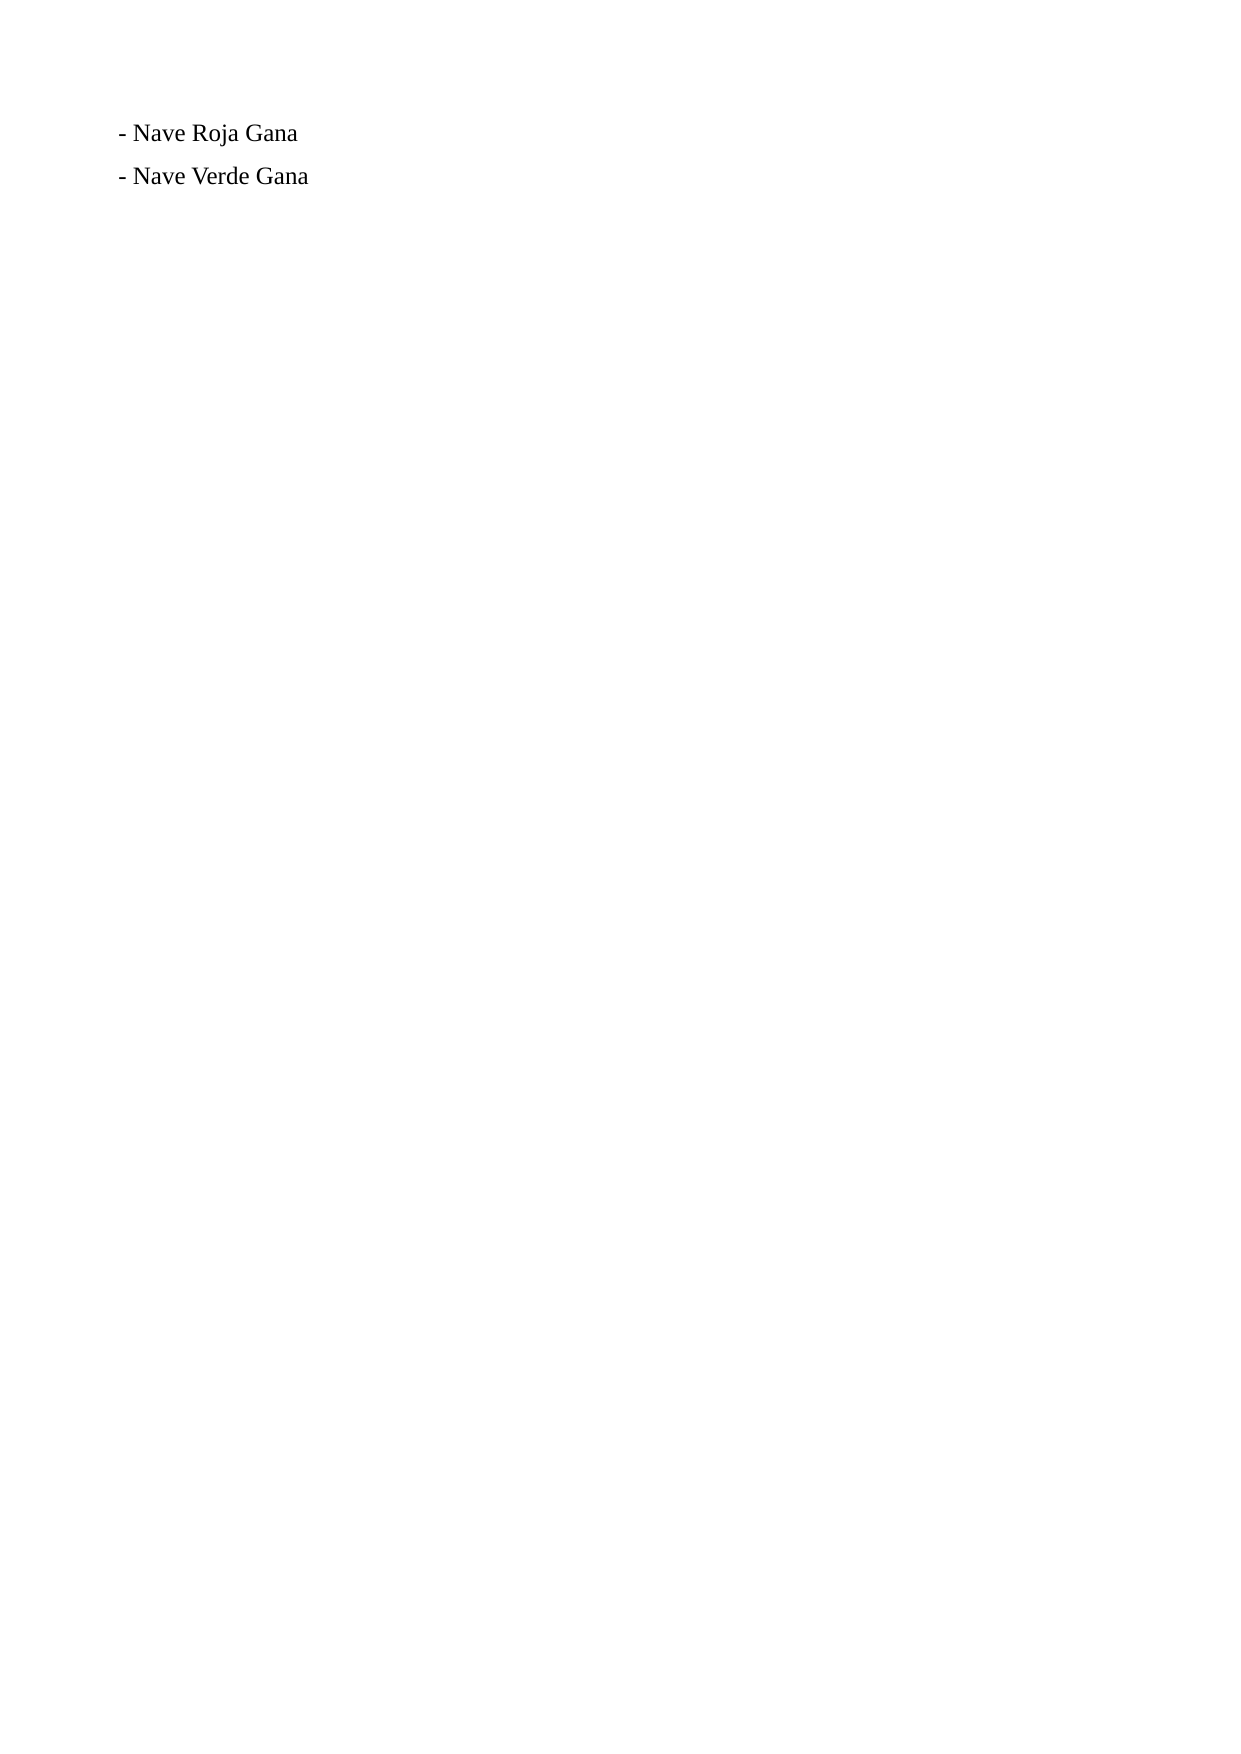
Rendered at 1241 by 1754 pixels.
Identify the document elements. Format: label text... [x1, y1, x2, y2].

text - Nave Verde Gana [118, 161, 1122, 190]
text - Nave Roja Gana [118, 118, 1122, 147]
